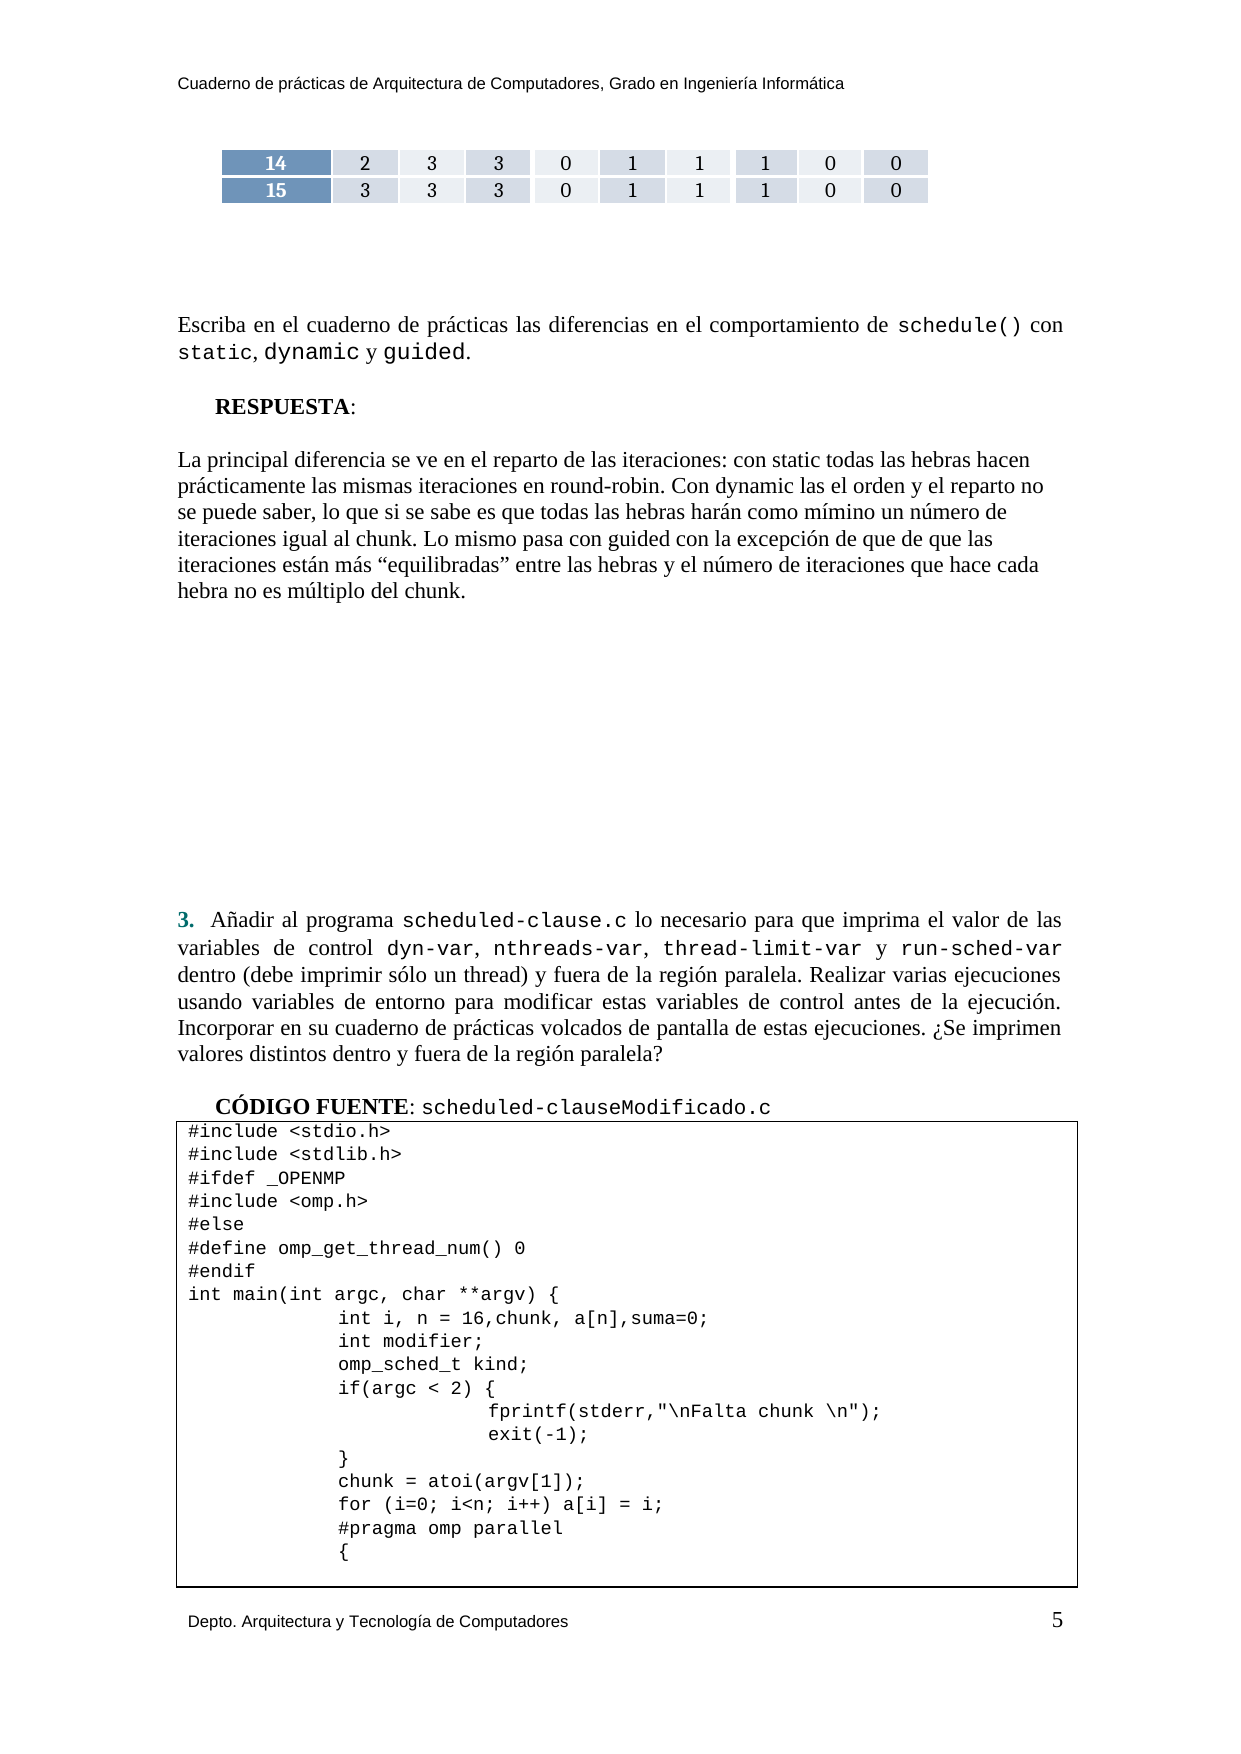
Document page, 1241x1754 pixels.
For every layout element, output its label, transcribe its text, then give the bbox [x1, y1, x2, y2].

table_cell 1 [736, 178, 797, 203]
text CÓDIGO FUENTE: scheduled-clauseModificado.c [215, 1093, 1063, 1121]
list 3. Añadir al programa scheduled-clause.c lo necesario para que imprima el valor de las variables de control dyn-var, nthreads-var, thread-limit-var y run-sched-var dentro (debe imprimir sólo un thread) y fuera de la región paralela. Realizar varias ejecuciones usando variables de entorno para modificar estas variables de control antes de la ejecución. Incorporar en su cuaderno de prácticas volcados de pantalla de estas ejecuciones. ¿Se imprimen valores distintos dentro y fuera de la región paralela? [177, 906, 1063, 1067]
table_cell 0 [535, 178, 598, 203]
table_cell 1 [667, 178, 730, 203]
table_cell 3 [466, 150, 530, 175]
table_cell 0 [799, 150, 861, 175]
table_cell 14 [222, 150, 331, 175]
table_cell 3 [333, 178, 398, 203]
table_cell 3 [400, 178, 464, 203]
list Escriba en el cuaderno de prácticas las diferencias en el comportamiento de schedule() con static, dynamic y guided. [177, 311, 1063, 367]
text La principal diferencia se ve en el reparto de las iteraciones: con static todas las hebras hacen prácticamente las mismas iteraciones en round-robin. Con dynamic las el orden y el reparto no se puede saber, lo que si se sabe es que todas las hebras harán como mímino un número de iteraciones igual al chunk. Lo mismo pasa con guided con la excepción de que de que las iteraciones están más “equilibradas” entre las hebras y el número de iteraciones que hace cada hebra no es múltiplo del chunk. [177, 446, 1063, 604]
table_cell 0 [864, 150, 928, 175]
table_cell 15 [222, 178, 331, 203]
table_cell 0 [799, 178, 861, 203]
table_cell 1 [600, 150, 665, 175]
table_cell 0 [864, 178, 928, 203]
table_cell 0 [535, 150, 598, 175]
table_cell 2 [333, 150, 398, 175]
table_cell 3 [400, 150, 464, 175]
table_cell 1 [736, 150, 797, 175]
table_cell 1 [600, 178, 665, 203]
text RESPUESTA: [215, 393, 1063, 419]
table_cell 3 [466, 178, 530, 203]
table_cell 1 [667, 150, 730, 175]
table_header #include <stdio.h> #include <stdlib.h> #ifdef _OPENMP #include <omp.h> #else #define omp_get_thread_num() 0 #endif int main(int argc, char **argv) { int i, n = 16,chunk, a[n],suma=0; int modifier; omp_sched_t kind; if(argc < 2) { fprintf(stderr,"\nFalta chunk \n"); exit(-1); } chunk = atoi(argv[1]); for (i=0; i<n; i++) a[i] = i; #pragma omp parallel { [177, 1122, 1077, 1586]
